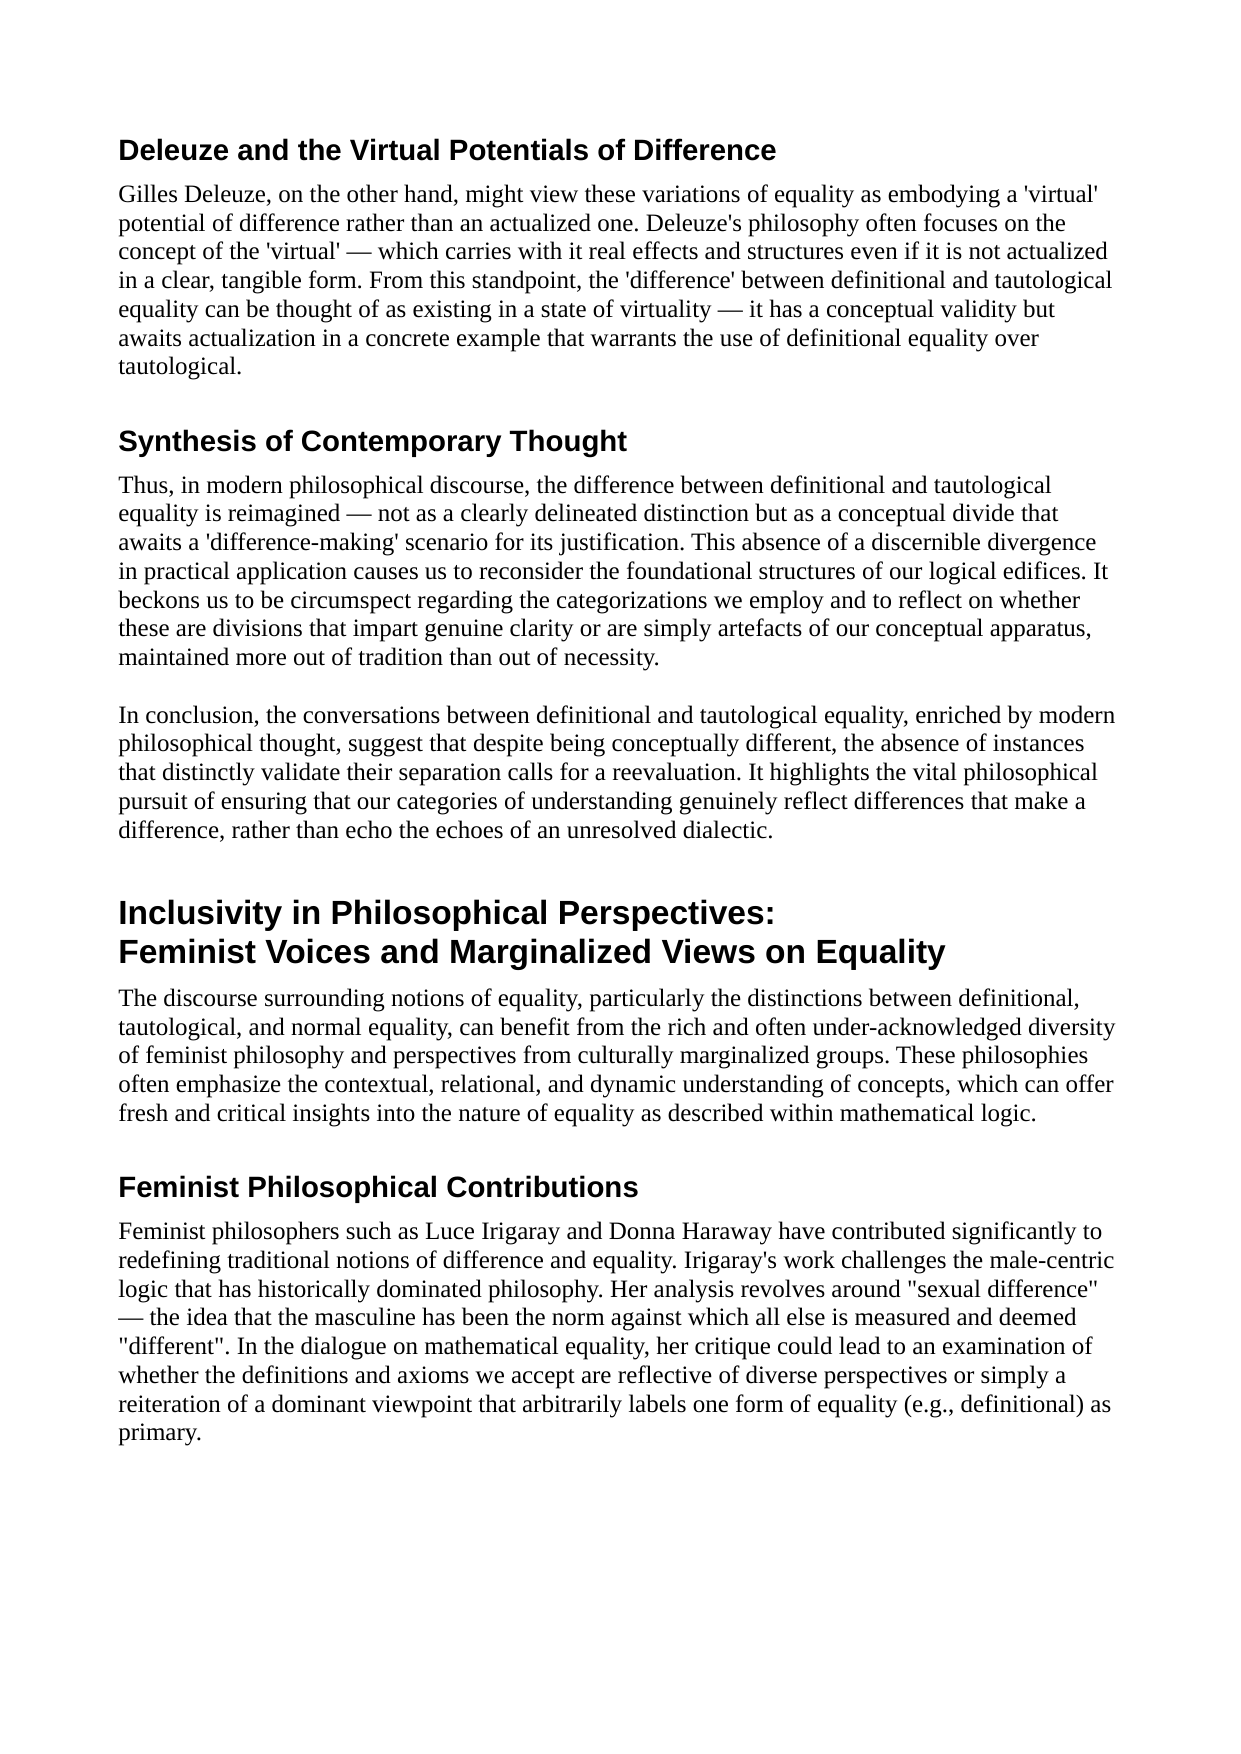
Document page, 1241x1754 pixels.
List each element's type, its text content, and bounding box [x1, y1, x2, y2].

text Feminist philosophers such as Luce Irigaray and Donna Haraway have contributed significantly to redefining traditional notions of difference and equality. Irigaray's work challenges the male-centric logic that has historically dominated philosophy. Her analysis revolves around "sexual difference" — the idea that the masculine has been the norm against which all else is measured and deemed "different". In the dialogue on mathematical equality, her critique could lead to an examination of whether the definitions and axioms we accept are reflective of diverse perspectives or simply a reiteration of a dominant viewpoint that arbitrarily labels one form of equality (e.g., definitional) as primary. [118, 1216, 1122, 1446]
subtitle Deleuze and the Virtual Potentials of Difference [118, 133, 1122, 166]
text The discourse surrounding notions of equality, particularly the distinctions between definitional, tautological, and normal equality, can benefit from the rich and often under-acknowledged diversity of feminist philosophy and perspectives from culturally marginalized groups. These philosophies often emphasize the contextual, relational, and dynamic understanding of concepts, which can offer fresh and critical insights into the nature of equality as described within mathematical logic. [118, 983, 1122, 1127]
subtitle Synthesis of Contemporary Thought [118, 423, 1122, 457]
text Thus, in modern philosophical discourse, the difference between definitional and tautological equality is reimagined — not as a clearly delineated distinction but as a conceptual divide that awaits a 'difference-making' scenario for its justification. This absence of a discernible divergence in practical application causes us to reconsider the foundational structures of our logical edifices. It beckons us to be circumspect regarding the categorizations we employ and to reflect on whether these are divisions that impart genuine clarity or are simply artefacts of our conceptual apparatus, maintained more out of tradition than out of necessity. [118, 470, 1122, 671]
text Gilles Deleuze, on the other hand, might view these variations of equality as embodying a 'virtual' potential of difference rather than an actualized one. Deleuze's philosophy often focuses on the concept of the 'virtual' — which carries with it real effects and structures even if it is not actualized in a clear, tangible form. From this standpoint, the 'difference' between definitional and tautological equality can be thought of as existing in a state of virtuality — it has a conceptual validity but awaits actualization in a concrete example that warrants the use of definitional equality over tautological. [118, 179, 1122, 380]
text In conclusion, the conversations between definitional and tautological equality, enriched by modern philosophical thought, suggest that despite being conceptually different, the absence of instances that distinctly validate their separation calls for a reevaluation. It highlights the vital philosophical pursuit of ensuring that our categories of understanding genuinely reflect differences that make a difference, rather than echo the echoes of an unresolved dialectic. [118, 700, 1122, 843]
subtitle Inclusivity in Philosophical Perspectives: Feminist Voices and Marginalized Views on Equality [118, 893, 1122, 970]
subtitle Feminist Philosophical Contributions [118, 1170, 1122, 1204]
